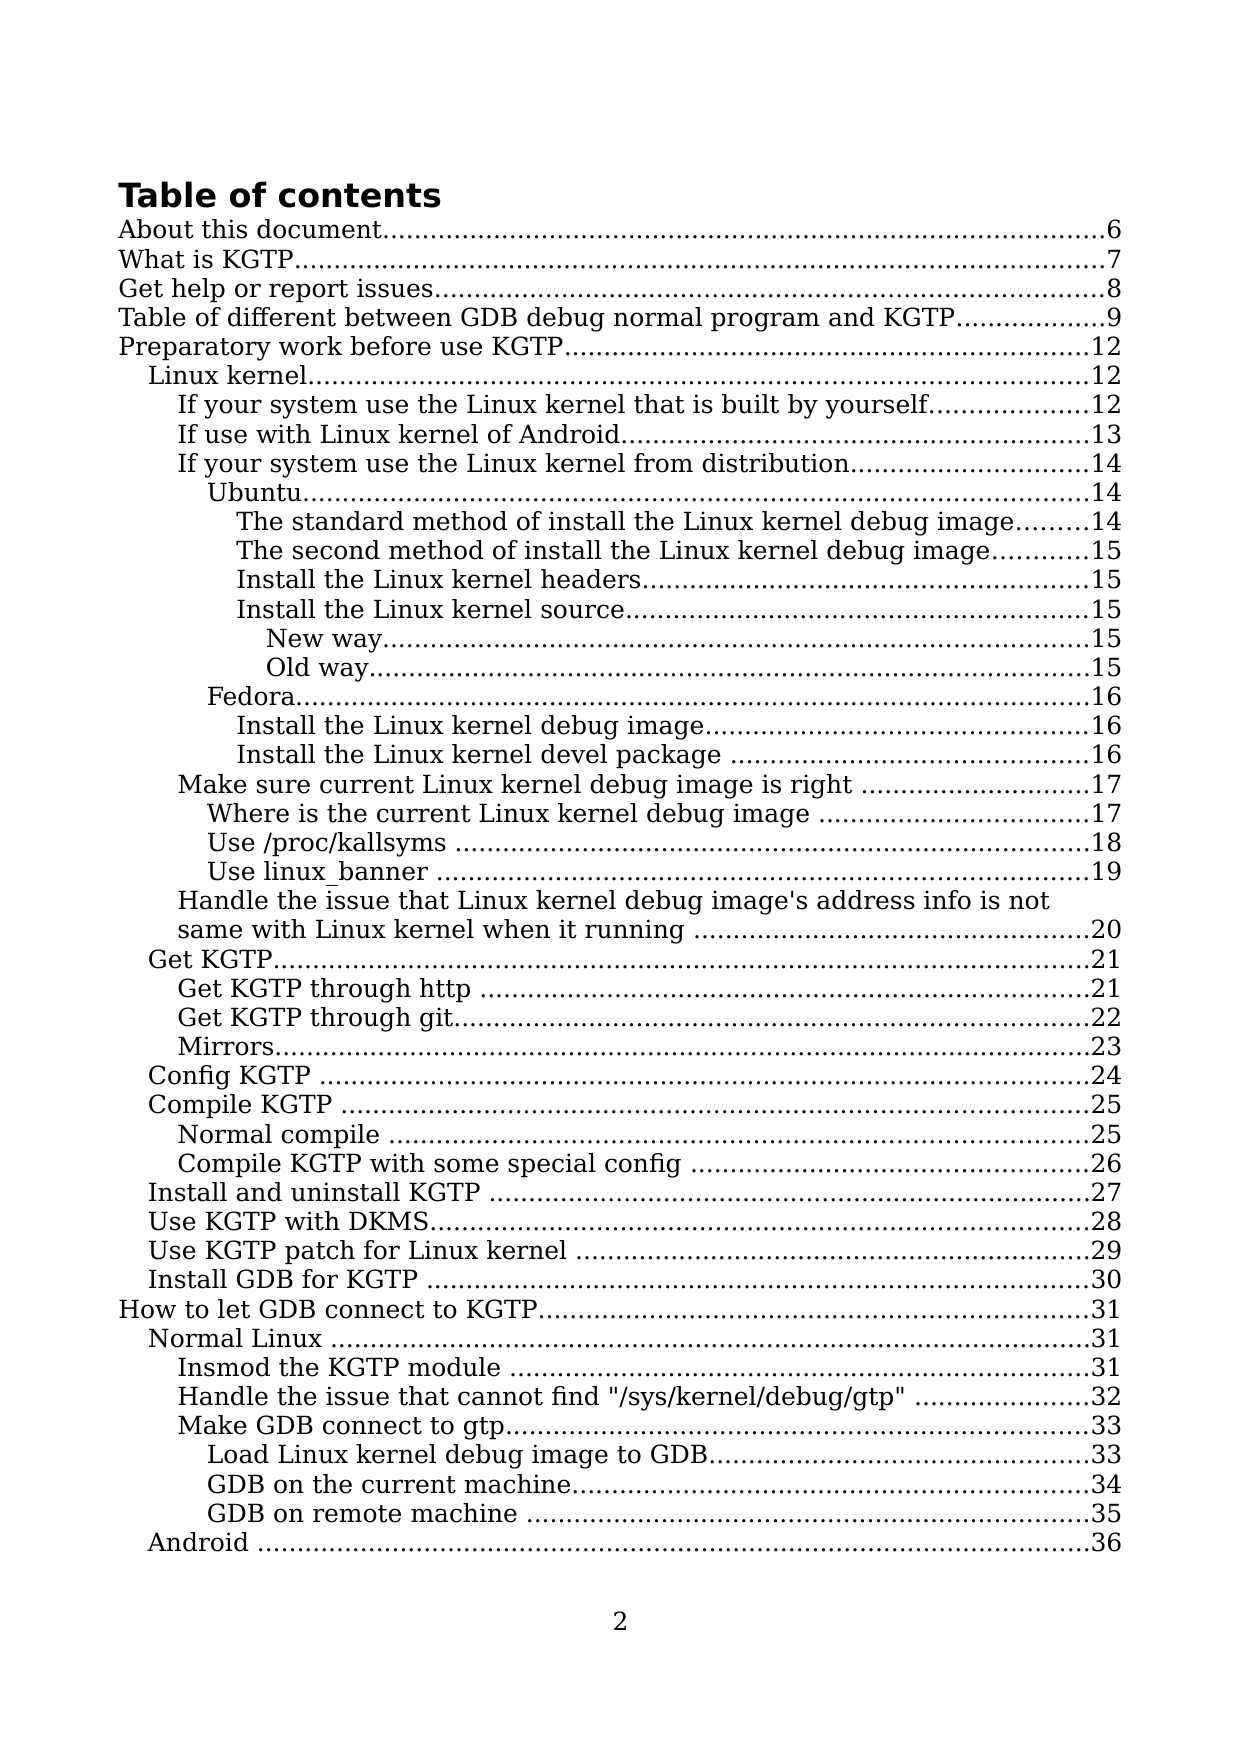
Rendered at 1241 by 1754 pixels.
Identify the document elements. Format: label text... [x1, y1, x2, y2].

text Insmod the KGTP module 31 [177, 1353, 1122, 1382]
text Use KGTP with DKMS 28 [148, 1207, 1122, 1236]
text Mirrors 23 [177, 1032, 1122, 1061]
text Compile KGTP with some special config 26 [177, 1149, 1122, 1178]
text Ubuntu 14 [207, 478, 1122, 507]
text Install the Linux kernel headers 15 [236, 566, 1122, 595]
text New way 15 [266, 624, 1122, 653]
text How to let GDB connect to KGTP 31 [118, 1295, 1122, 1324]
text Normal Linux 31 [148, 1324, 1122, 1353]
text Get help or report issues 8 [118, 274, 1122, 303]
text Handle the issue that Linux kernel debug image's address info is not same with Linux kernel when it running 20 [177, 886, 1122, 945]
text Install the Linux kernel source 15 [236, 595, 1122, 624]
text What is KGTP 7 [118, 245, 1122, 274]
text Linux kernel 12 [148, 361, 1122, 391]
text GDB on the current machine 34 [207, 1470, 1122, 1499]
text Install the Linux kernel devel package 16 [236, 741, 1122, 770]
text Install and uninstall KGTP 27 [148, 1178, 1122, 1207]
text If your system use the Linux kernel from distribution 14 [177, 449, 1122, 478]
text Fedora 16 [207, 682, 1122, 711]
text About this document 6 [118, 216, 1122, 245]
text If your system use the Linux kernel that is built by yourself 12 [177, 391, 1122, 420]
subtitle Table of contents [118, 177, 1122, 216]
text The second method of install the Linux kernel debug image 15 [236, 536, 1122, 566]
text Make GDB connect to gtp 33 [177, 1411, 1122, 1441]
text Use /proc/kallsyms 18 [207, 828, 1122, 857]
text Load Linux kernel debug image to GDB 33 [207, 1441, 1122, 1470]
text Use linux_banner 19 [207, 857, 1122, 886]
text Install GDB for KGTP 30 [148, 1266, 1122, 1295]
text Normal compile 25 [177, 1120, 1122, 1149]
text Android 36 [148, 1528, 1122, 1557]
text The standard method of install the Linux kernel debug image 14 [236, 507, 1122, 536]
text Install the Linux kernel debug image 16 [236, 711, 1122, 741]
text Get KGTP through http 21 [177, 974, 1122, 1003]
text Preparatory work before use KGTP 12 [118, 332, 1122, 361]
text Get KGTP 21 [148, 945, 1122, 974]
text Make sure current Linux kernel debug image is right 17 [177, 770, 1122, 799]
text Config KGTP 24 [148, 1061, 1122, 1091]
text Old way 15 [266, 653, 1122, 682]
text Compile KGTP 25 [148, 1091, 1122, 1120]
text Table of different between GDB debug normal program and KGTP 9 [118, 303, 1122, 332]
text Get KGTP through git 22 [177, 1003, 1122, 1032]
text GDB on remote machine 35 [207, 1499, 1122, 1528]
text If use with Linux kernel of Android 13 [177, 420, 1122, 449]
text Use KGTP patch for Linux kernel 29 [148, 1236, 1122, 1266]
text Where is the current Linux kernel debug image 17 [207, 799, 1122, 828]
text Handle the issue that cannot find "/sys/kernel/debug/gtp" 32 [177, 1382, 1122, 1411]
